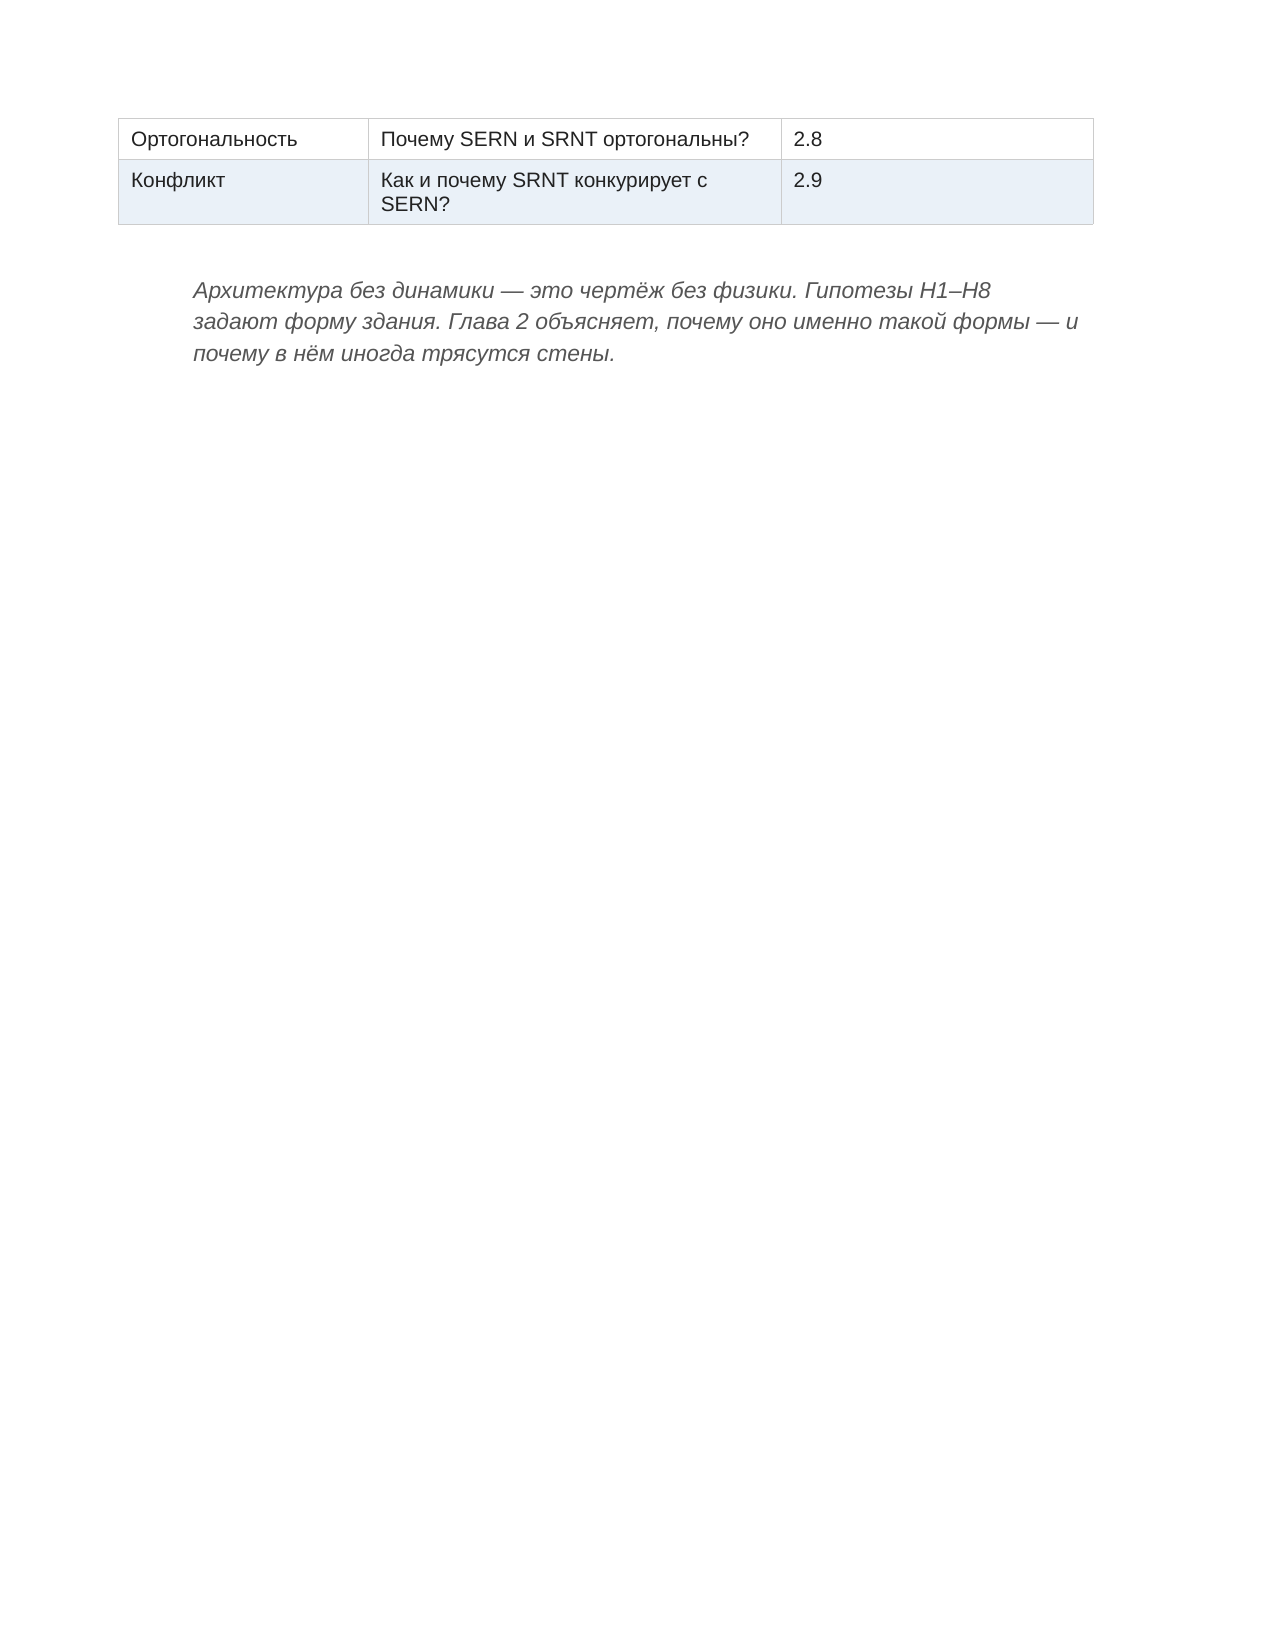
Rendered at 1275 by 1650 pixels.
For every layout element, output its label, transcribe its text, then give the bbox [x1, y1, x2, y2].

table_cell 2.9 [782, 160, 1093, 224]
table_cell Почему SERN и SRNT ортогональны? [369, 119, 781, 159]
table_cell Как и почему SRNT конкурирует с SERN? [369, 160, 781, 224]
table_cell Конфликт [119, 160, 368, 224]
table_cell Ортогональность [119, 119, 368, 159]
table_cell 2.8 [782, 119, 1093, 159]
text Архитектура без динамики — это чертёж без физики. Гипотезы H1–H8 задают форму здания. Глава 2 объясняет, почему оно именно такой формы — и почему в нём иногда трясутся стены. [193, 273, 1082, 367]
